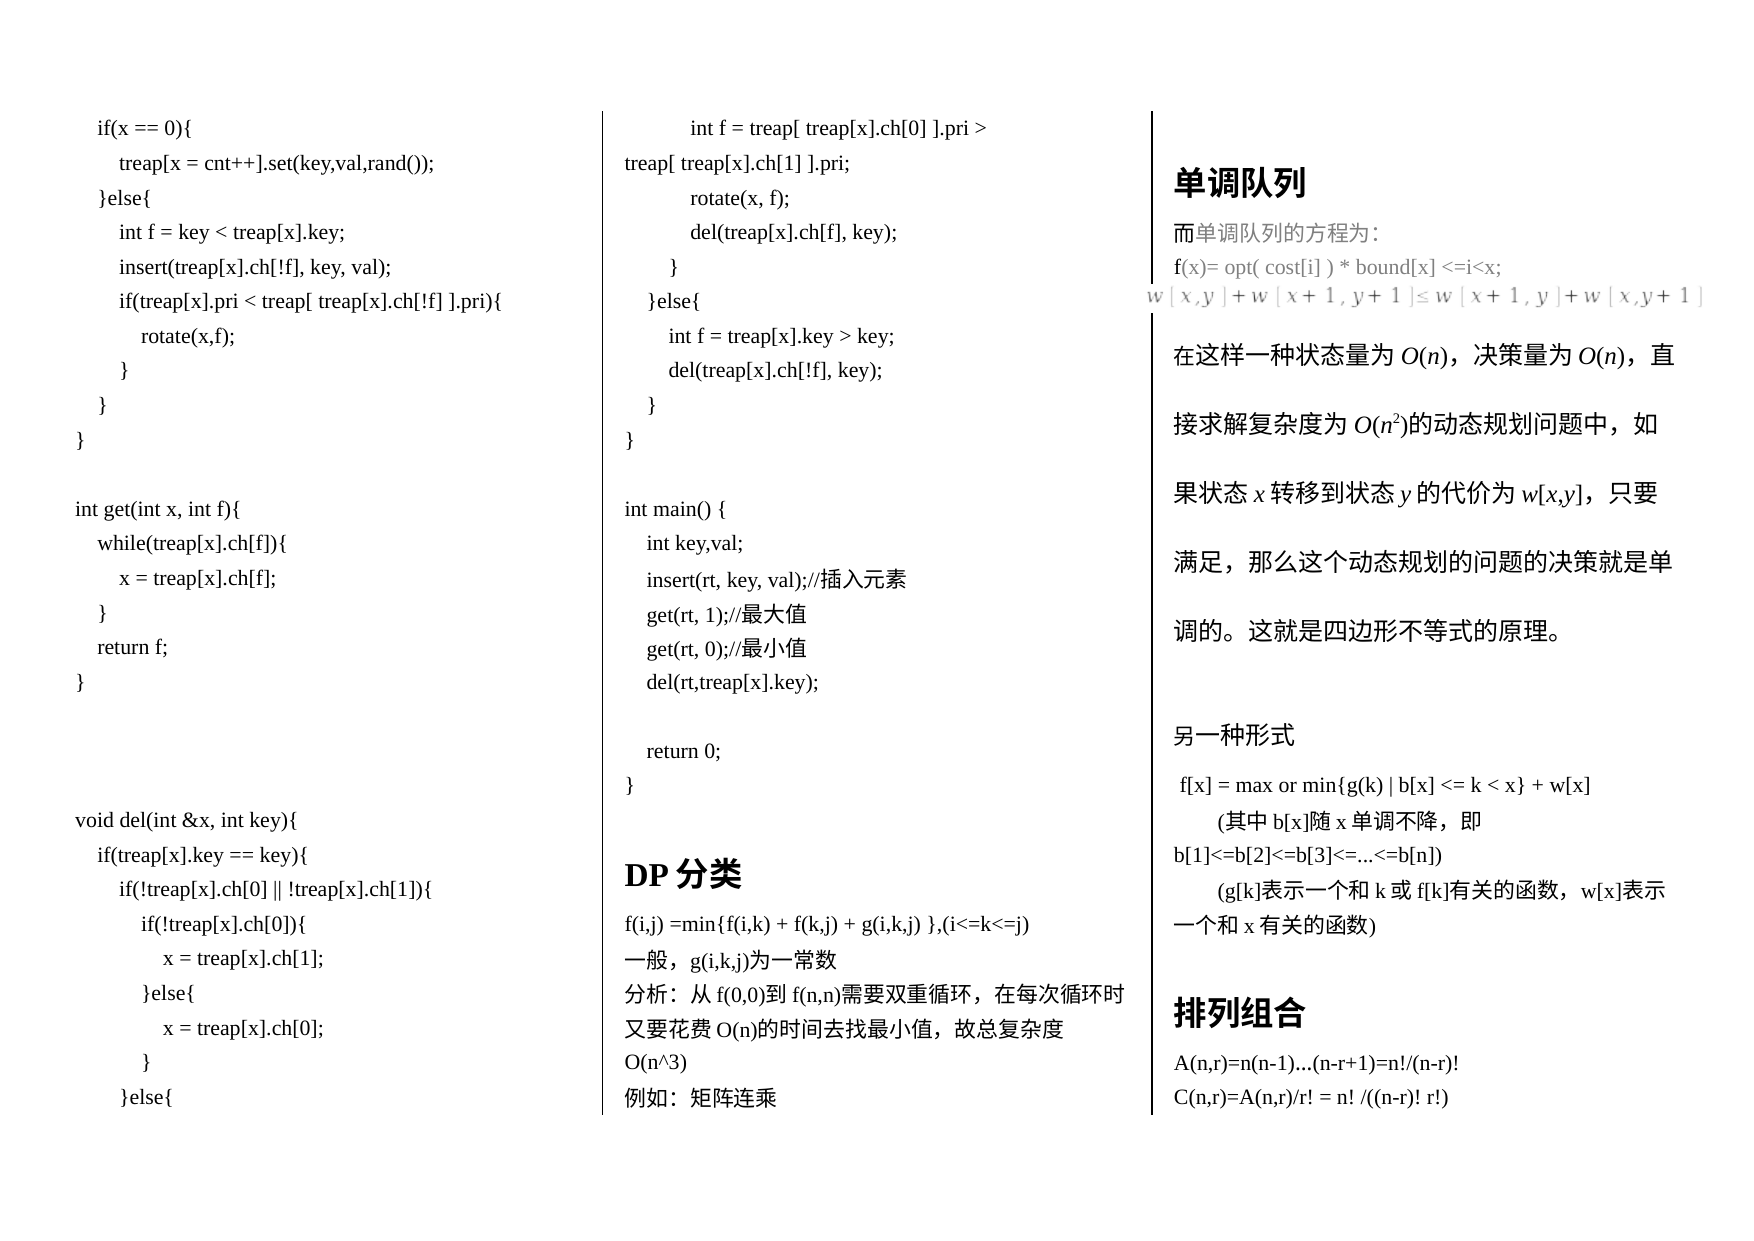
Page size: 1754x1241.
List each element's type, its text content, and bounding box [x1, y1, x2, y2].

text void del(int &x, int key){ [75, 803, 580, 837]
text C(n,r)=A(n,r)/r! = n! /((n-r)! r!) [1174, 1079, 1679, 1114]
text } [75, 388, 580, 422]
text } [75, 422, 580, 457]
text } [75, 664, 580, 699]
text if(treap[x].key == key){ [75, 837, 580, 872]
text int key,val; [624, 526, 1129, 561]
subtitle 单调队列 [1174, 146, 1679, 215]
text f(x)= opt( cost[i] ) * bound[x] <=i<x; [1174, 249, 1679, 284]
text } [75, 1045, 580, 1079]
text insert(rt, key, val);//插入元素 [624, 561, 1129, 595]
text return 0; [624, 734, 1129, 768]
text get(rt, 0);//最小值 [624, 630, 1129, 664]
text int main() { [624, 492, 1129, 526]
text del(treap[x].ch[f], key); [624, 215, 1129, 249]
text rotate(x, f); [624, 180, 1129, 215]
text while(treap[x].ch[f]){ [75, 526, 580, 561]
text f[x] = max or min{g(k) | b[x] <= k < x} + w[x] [1174, 768, 1679, 803]
text if(!treap[x].ch[0]){ [75, 907, 580, 941]
text return f; [75, 630, 580, 664]
text del(treap[x].ch[!f], key); [624, 353, 1129, 388]
text 在这样一种状态量为O(n)，决策量为O(n)，直接求解复杂度为O(n2)的动态规划问题中，如果状态x转移到状态y的代价为w[x,y]，只要满足，那么这个动态规划的问题的决策就是单调的。这就是四边形不等式的原理。 [1174, 313, 1679, 664]
subtitle 排列组合 [1174, 976, 1679, 1045]
text rotate(x,f); [75, 319, 580, 353]
text insert(treap[x].ch[!f], key, val); [75, 249, 580, 284]
text 分析：从f(0,0)到f(n,n)需要双重循环，在每次循环时又要花费O(n)的时间去找最小值，故总复杂度O(n^3) [624, 976, 1129, 1079]
text get(rt, 1);//最大值 [624, 595, 1129, 630]
text }else{ [75, 1079, 580, 1114]
text }else{ [624, 284, 1129, 319]
text int get(int x, int f){ [75, 492, 580, 526]
text int f = treap[ treap[x].ch[0] ].pri > treap[ treap[x].ch[1] ].pri; [624, 111, 1129, 180]
text (g[k]表示一个和k或f[k]有关的函数，w[x]表示一个和x有关的函数) [1174, 872, 1679, 941]
text treap[x = cnt++].set(key,val,rand()); [75, 146, 580, 180]
text x = treap[x].ch[1]; [75, 941, 580, 976]
text } [624, 388, 1129, 422]
text f(i,j) =min{f(i,k) + f(k,j) + g(i,k,j) },(i<=k<=j) [624, 907, 1129, 941]
text A(n,r)=n(n-1)…(n-r+1)=n!/(n-r)! [1174, 1045, 1679, 1079]
text } [624, 422, 1129, 457]
text 例如：矩阵连乘 [624, 1079, 1129, 1114]
text del(rt,treap[x].key); [624, 664, 1129, 699]
text int f = treap[x].key > key; [624, 319, 1129, 353]
text } [624, 249, 1129, 284]
text } [624, 768, 1129, 803]
text x = treap[x].ch[f]; [75, 561, 580, 595]
text }else{ [75, 180, 580, 215]
text x = treap[x].ch[0]; [75, 1010, 580, 1045]
text if(x == 0){ [75, 111, 580, 146]
text 而单调队列的方程为： [1174, 215, 1679, 249]
text if(treap[x].pri < treap[ treap[x].ch[!f] ].pri){ [75, 284, 580, 319]
text if(!treap[x].ch[0] || !treap[x].ch[1]){ [75, 872, 580, 907]
text int f = key < treap[x].key; [75, 215, 580, 249]
text 一般，g(i,k,j)为一常数 [624, 941, 1129, 976]
text (其中b[x]随x单调不降，即b[1]<=b[2]<=b[3]<=...<=b[n]) [1174, 803, 1679, 872]
text 另一种形式 [1174, 699, 1679, 768]
subtitle DP分类 [624, 837, 1129, 907]
text }else{ [75, 976, 580, 1010]
text } [75, 595, 580, 630]
text } [75, 353, 580, 388]
